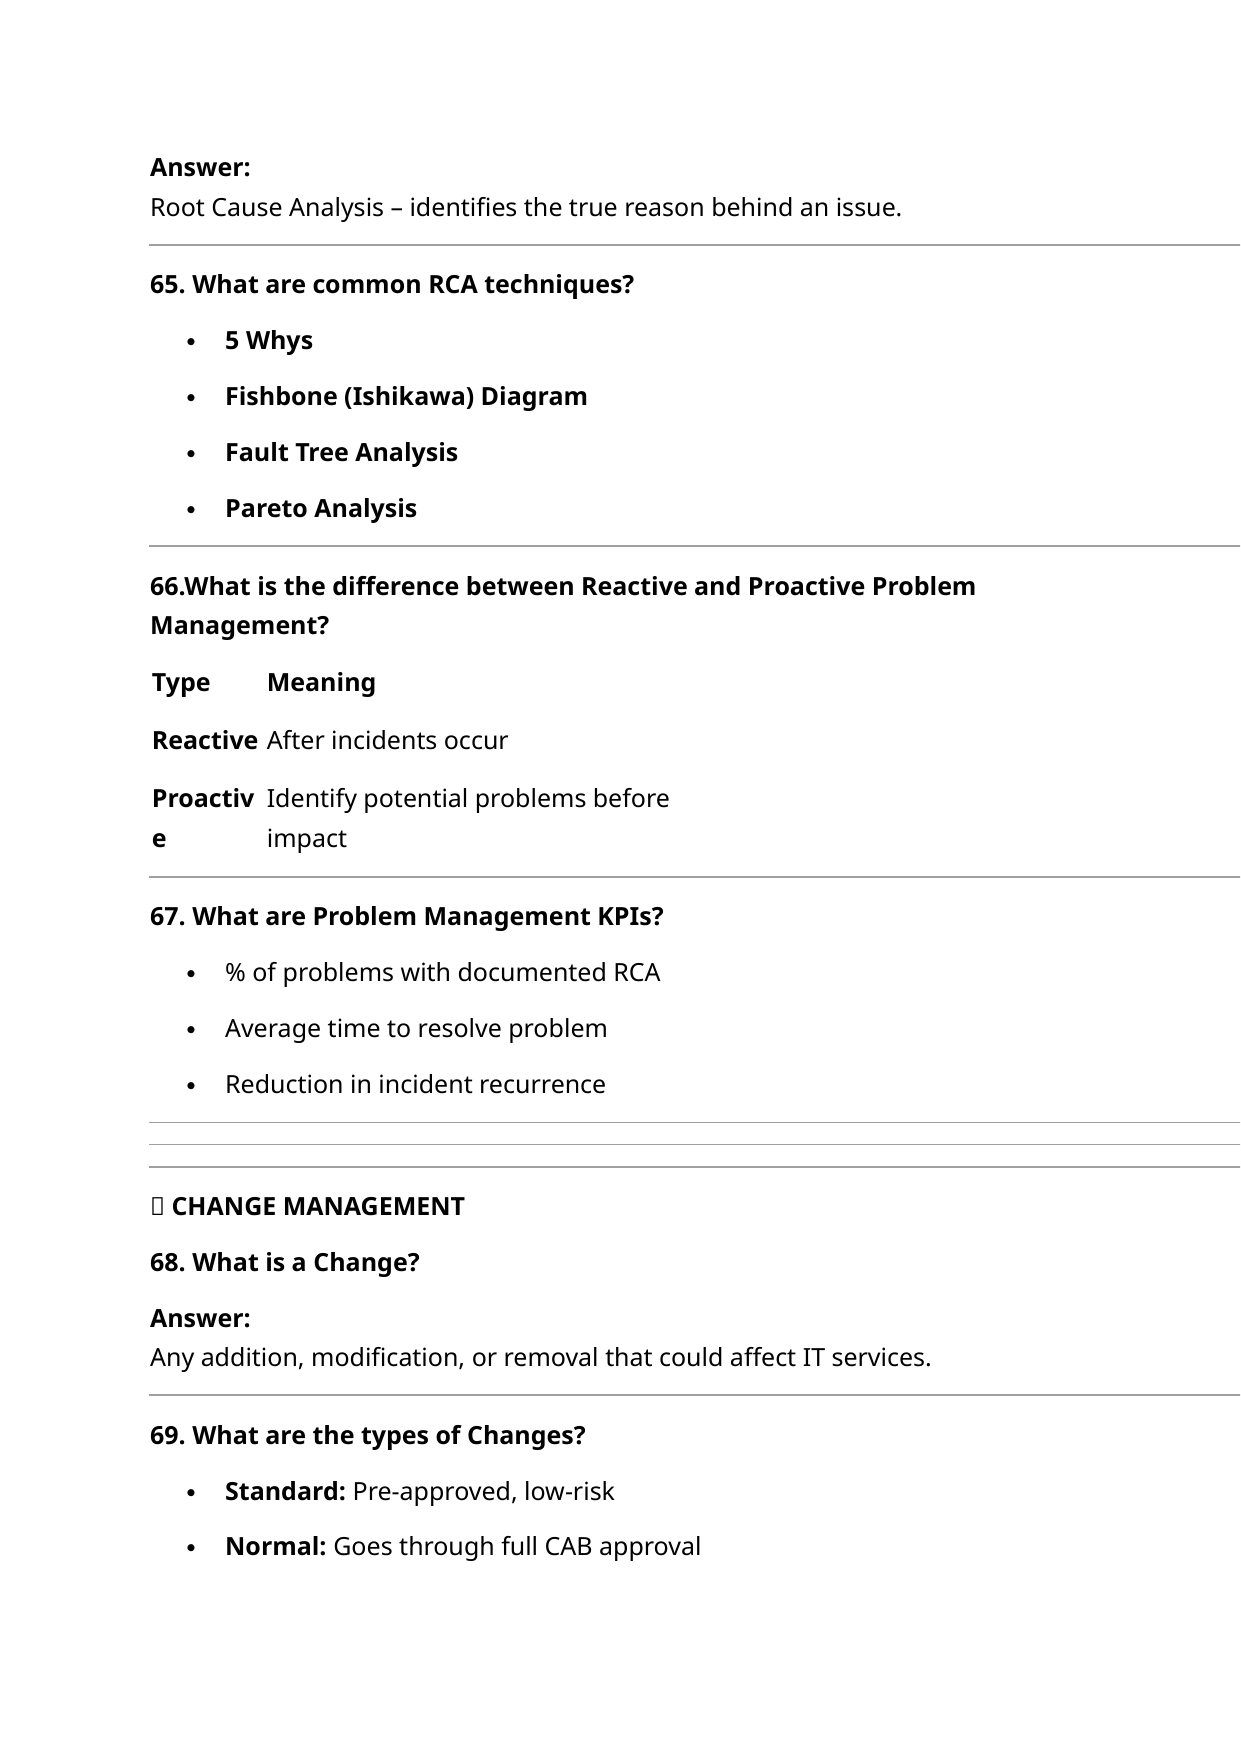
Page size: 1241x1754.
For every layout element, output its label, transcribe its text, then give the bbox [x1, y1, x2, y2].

list Pareto Analysis [187, 490, 1090, 524]
text 67. What are Problem Management KPIs? [150, 899, 1090, 933]
text Answer: Any addition, modification, or removal that could affect IT services. [150, 1300, 1090, 1373]
table_header Meaning [265, 663, 718, 721]
table_cell Reactive [150, 721, 265, 779]
text 🧭 CHANGE MANAGEMENT [150, 1188, 1090, 1223]
list Standard: Pre-approved, low-risk [187, 1473, 1090, 1507]
text 65. What are common RCA techniques? [150, 267, 1090, 301]
list 5 Whys [187, 323, 1090, 357]
list Fishbone (Ishikawa) Diagram [187, 379, 1090, 413]
list Fault Tree Analysis [187, 434, 1090, 469]
text 69. What are the types of Changes? [150, 1417, 1090, 1451]
text 66.What is the difference between Reactive and Proactive Problem Management? [150, 568, 1090, 642]
table_cell Identify potential problems before impact [265, 780, 718, 876]
list Reduction in incident recurrence [187, 1066, 1090, 1101]
table_header Type [150, 663, 265, 721]
text 68. What is a Change? [150, 1244, 1090, 1278]
list Normal: Goes through full CAB approval [187, 1529, 1090, 1563]
table_cell After incidents occur [265, 721, 718, 779]
table_cell Proactive [150, 780, 265, 876]
text Answer: Root Cause Analysis – identifies the true reason behind an issue. [150, 150, 1090, 223]
list % of problems with documented RCA [187, 955, 1090, 989]
list Average time to resolve problem [187, 1011, 1090, 1045]
